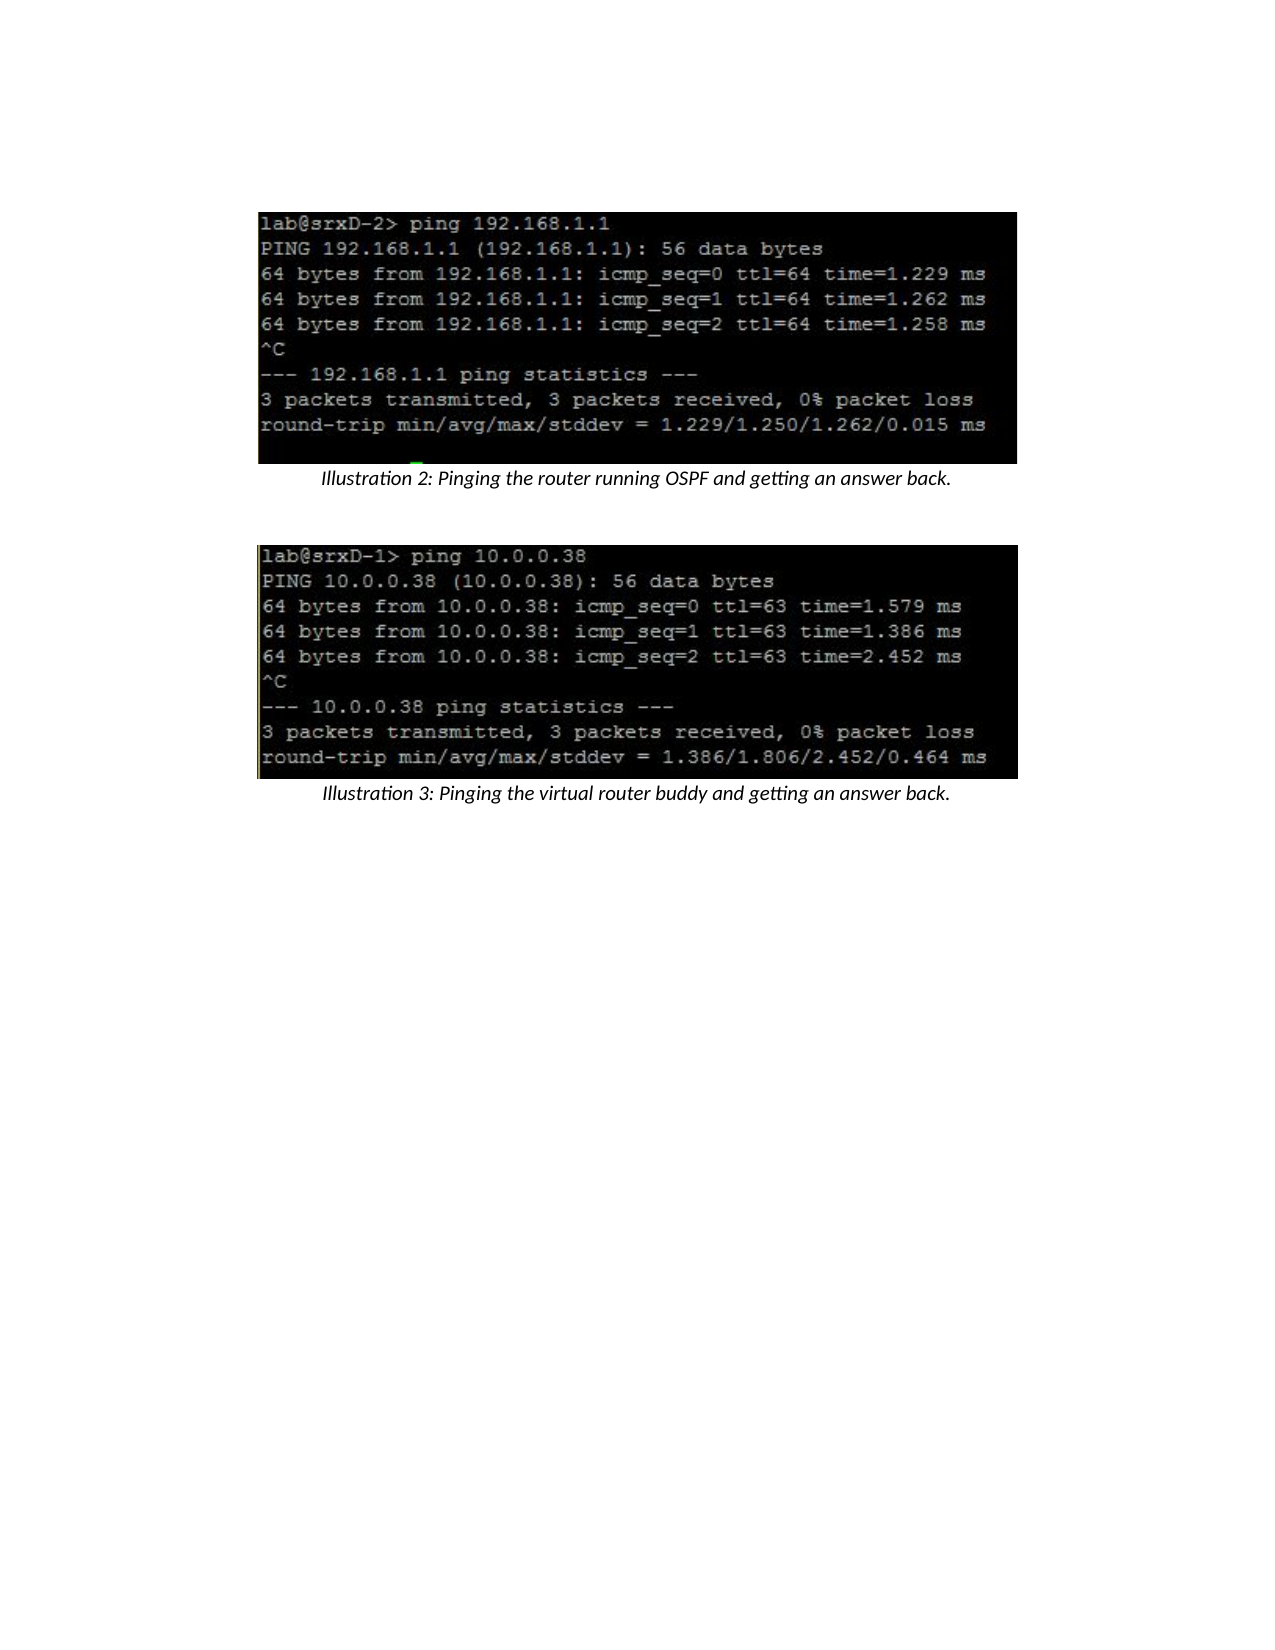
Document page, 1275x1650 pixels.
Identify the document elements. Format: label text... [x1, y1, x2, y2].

picture [257, 545, 1018, 779]
text Illustration 3: Pinging the virtual router buddy and getting an answer back. [257, 779, 1018, 806]
picture [257, 212, 1018, 464]
text Illustration 2: Pinging the router running OSPF and getting an answer back. [258, 464, 1017, 491]
